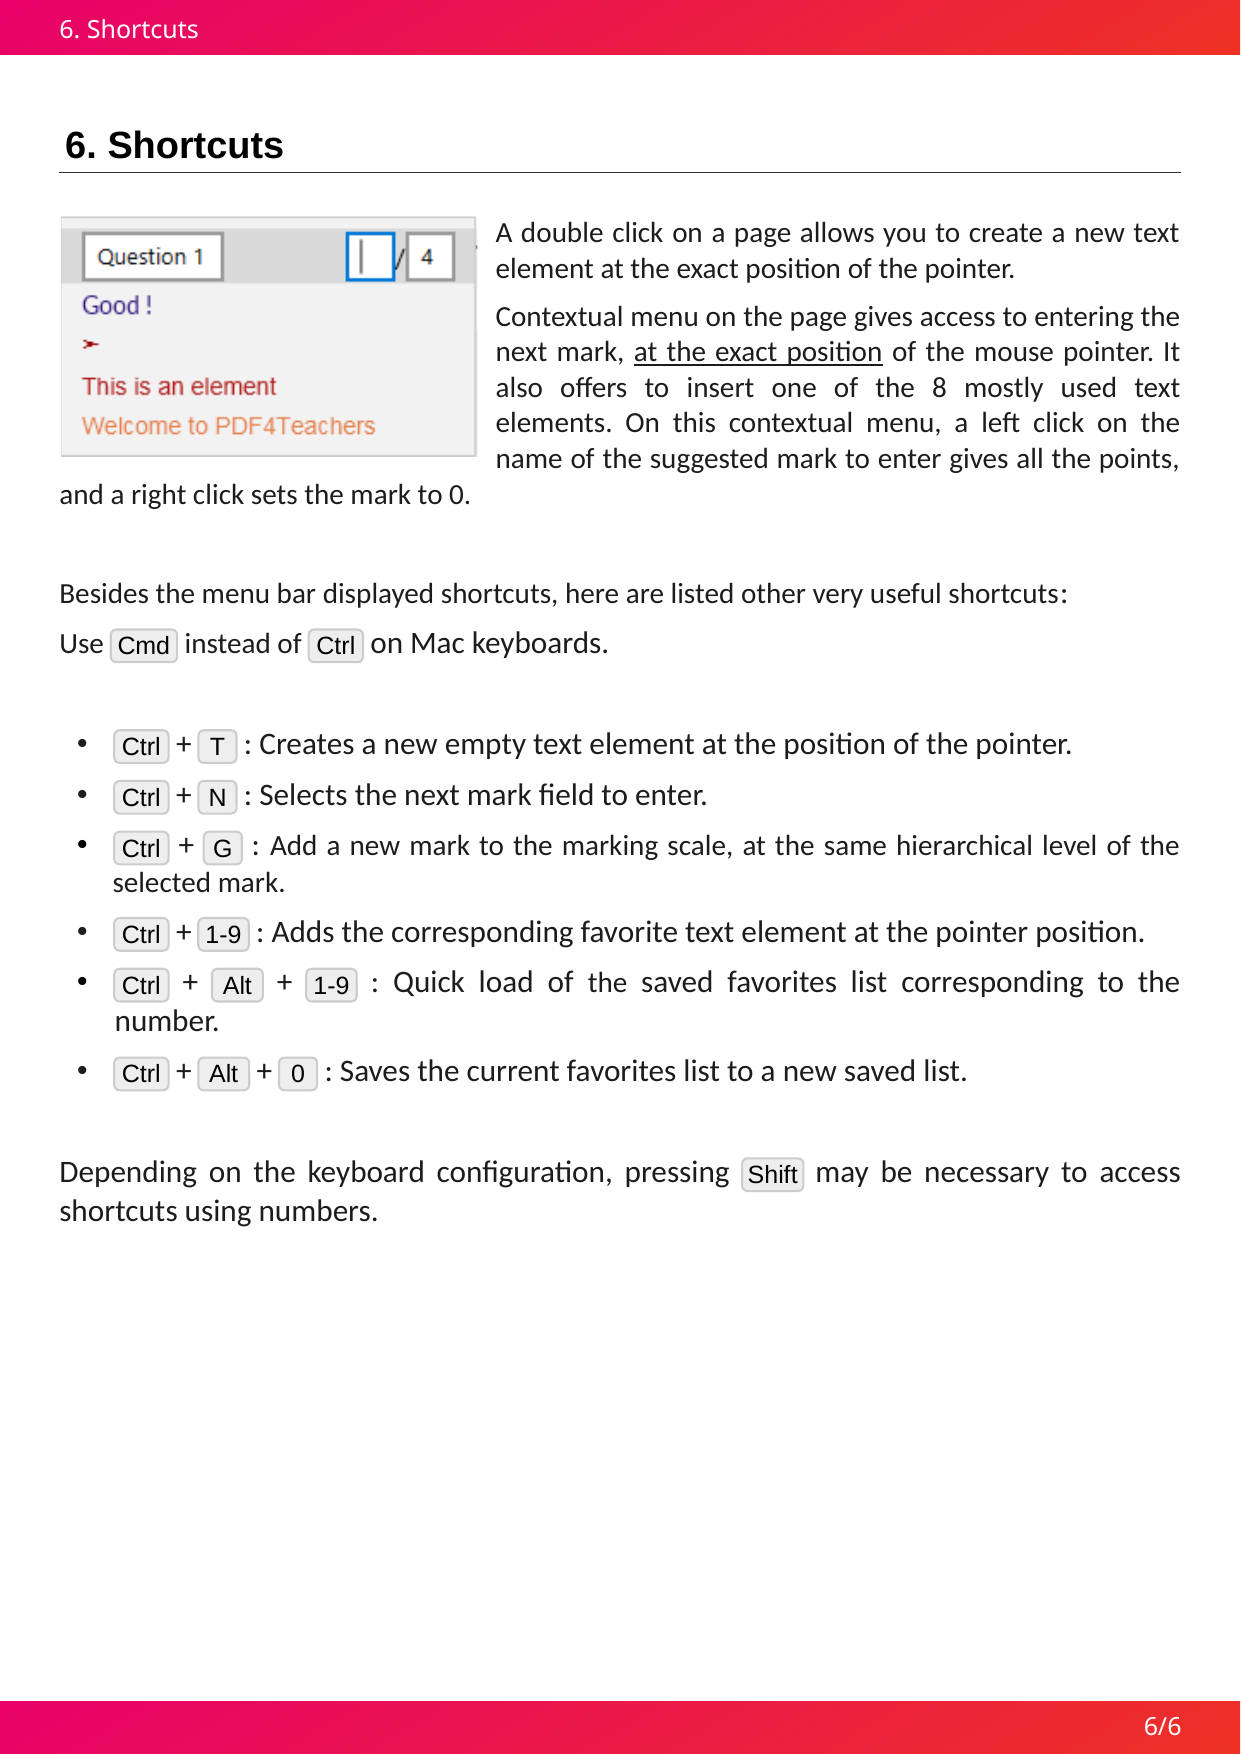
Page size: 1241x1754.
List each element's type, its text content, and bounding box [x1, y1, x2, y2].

list + : Selects the next mark field to enter. [77, 775, 1181, 814]
text Besides the menu bar displayed shortcuts, here are listed other very useful shortcuts: [59, 573, 1181, 611]
subtitle Shortcuts [59, 117, 1181, 172]
list + : Creates a new empty text element at the position of the pointer. [77, 724, 1181, 763]
text Use instead of on Mac keyboards. [59, 623, 1181, 662]
list + + : Quick load of the saved favorites list corresponding to the number. [77, 963, 1181, 1039]
text Depending on the keyboard configuration, pressing may be necessary to access shortcuts using numbers. [59, 1152, 1181, 1229]
text A double click on a page allows you to create a new text element at the exact position of the pointer. [59, 214, 1181, 286]
picture [60, 215, 478, 457]
list + : Adds the corresponding favorite text element at the pointer position. [77, 912, 1181, 951]
list + : Add a new mark to the marking scale, at the same hierarchical level of the selected mark. [77, 826, 1181, 900]
text Contextual menu on the page gives access to entering the next mark, at the exact position of the mouse pointer. It also offers to insert one of the 8 mostly used text elements. On this contextual menu, a left click on the name of the suggested mark to enter gives all the points, and a right click sets the mark to 0. [59, 298, 1181, 511]
list + + : Saves the current favorites list to a new saved list. [77, 1051, 1181, 1090]
